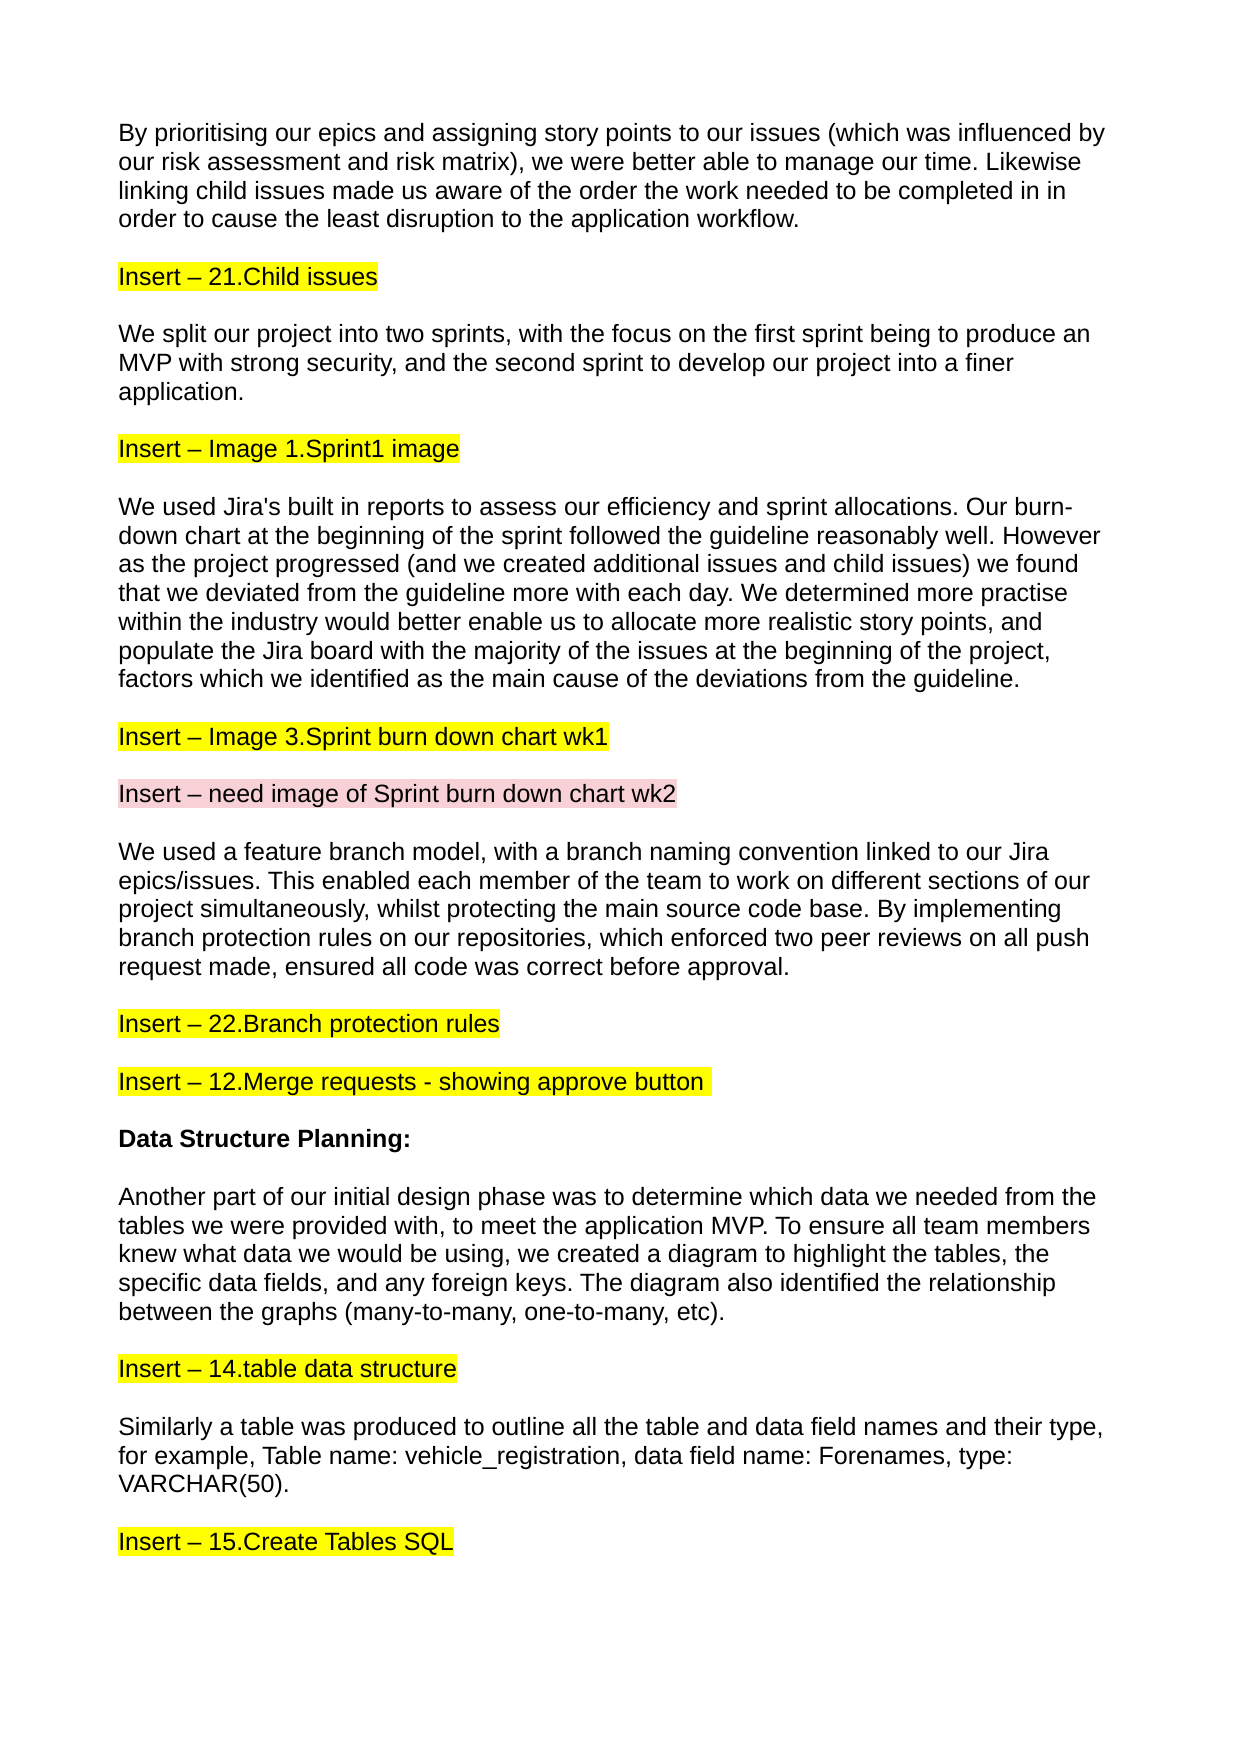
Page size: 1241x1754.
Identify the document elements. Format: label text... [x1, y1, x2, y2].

text Data Structure Planning: [118, 1124, 1122, 1153]
text We split our project into two sprints, with the focus on the first sprint being to produce an MVP with strong security, and the second sprint to develop our project into a finer application. [118, 319, 1122, 406]
text Insert – 15.Create Tables SQL [118, 1527, 1122, 1556]
text We used Jira's built in reports to assess our efficiency and sprint allocations. Our burn-down chart at the beginning of the sprint followed the guideline reasonably well. However as the project progressed (and we created additional issues and child issues) we found that we deviated from the guideline more with each day. We determined more practise within the industry would better enable us to allocate more realistic story points, and populate the Jira board with the majority of the issues at the beginning of the project, factors which we identified as the main cause of the deviations from the guideline. [118, 492, 1122, 693]
text Insert – Image 1.Sprint1 image [118, 434, 1122, 463]
text Insert – 14.table data structure [118, 1354, 1122, 1383]
text Insert – need image of Sprint burn down chart wk2 [118, 779, 1122, 808]
text Insert – Image 3.Sprint burn down chart wk1 [118, 722, 1122, 751]
text Another part of our initial design phase was to determine which data we needed from the tables we were provided with, to meet the application MVP. To ensure all team members knew what data we would be using, we created a diagram to highlight the tables, the specific data fields, and any foreign keys. The diagram also identified the relationship between the graphs (many-to-many, one-to-many, etc). [118, 1182, 1122, 1326]
text Insert – 22.Branch protection rules [118, 1009, 1122, 1038]
text Insert – 12.Merge requests - showing approve button [118, 1067, 1122, 1096]
text Insert – 21.Child issues [118, 262, 1122, 291]
text By prioritising our epics and assigning story points to our issues (which was influenced by our risk assessment and risk matrix), we were better able to manage our time. Likewise linking child issues made us aware of the order the work needed to be completed in in order to cause the least disruption to the application workflow. [118, 118, 1122, 233]
text We used a feature branch model, with a branch naming convention linked to our Jira epics/issues. This enabled each member of the team to work on different sections of our project simultaneously, whilst protecting the main source code base. By implementing branch protection rules on our repositories, which enforced two peer reviews on all push request made, ensured all code was correct before approval. [118, 837, 1122, 981]
text Similarly a table was produced to outline all the table and data field names and their type, for example, Table name: vehicle_registration, data field name: Forenames, type: VARCHAR(50). [118, 1412, 1122, 1498]
